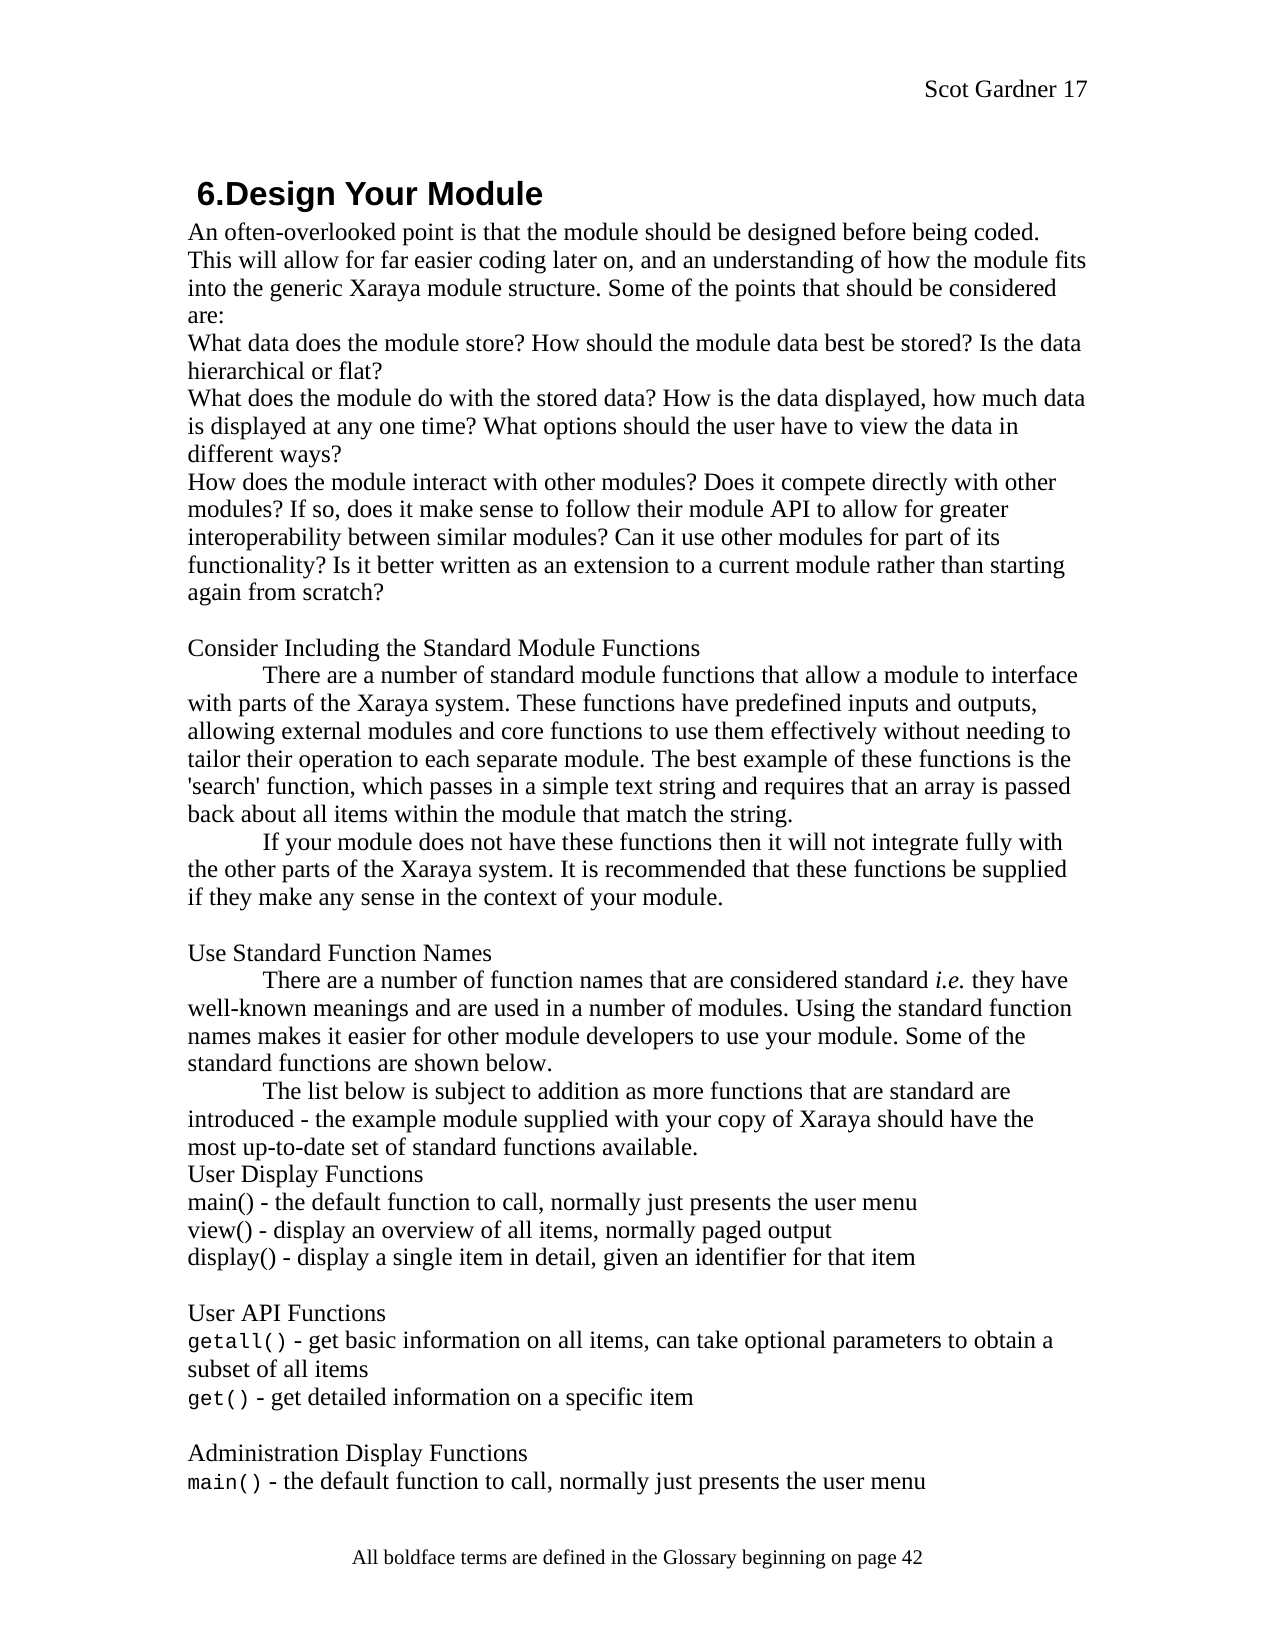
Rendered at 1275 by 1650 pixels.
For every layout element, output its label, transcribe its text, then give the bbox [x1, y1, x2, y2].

text main() - the default function to call, normally just presents the user menu [187, 1467, 1087, 1495]
text display() - display a single item in detail, given an identifier for that item [187, 1243, 1087, 1271]
text There are a number of function names that are considered standard i.e. they have well-known meanings and are used in a number of modules. Using the standard function names makes it easier for other module developers to use your module. Some of the standard functions are shown below. [187, 966, 1087, 1077]
text There are a number of standard module functions that allow a module to interface with parts of the Xaraya system. These functions have predefined inputs and outputs, allowing external modules and core functions to use them effectively without needing to tailor their operation to each separate module. The best example of these functions is the 'search' function, which passes in a simple text string and requires that an array is passed back about all items within the module that match the string. [187, 662, 1087, 828]
text getall() - get basic information on all items, can take optional parameters to obtain a subset of all items [187, 1327, 1087, 1383]
subtitle Design Your Module [187, 175, 1087, 212]
text main() - the default function to call, normally just presents the user menu [187, 1188, 1087, 1216]
text If your module does not have these functions then it will not integrate fully with the other parts of the Xaraya system. It is recommended that these functions be supplied if they make any sense in the context of your module. [187, 828, 1087, 911]
text Use Standard Function Names [187, 939, 1087, 966]
text An often-overlooked point is that the module should be designed before being coded. This will allow for far easier coding later on, and an understanding of how the module fits into the generic Xaraya module structure. Some of the points that should be considered are: [187, 218, 1087, 329]
text What does the module do with the stored data? How is the data displayed, how much data is displayed at any one time? What options should the user have to view the data in different ways? [187, 384, 1087, 468]
text Administration Display Functions [187, 1439, 1087, 1467]
text Consider Including the Standard Module Functions [187, 634, 1087, 662]
text get() - get detailed information on a specific item [187, 1383, 1087, 1411]
text The list below is subject to addition as more functions that are standard are introduced - the example module supplied with your copy of Xaraya should have the most up-to-date set of standard functions available. [187, 1077, 1087, 1160]
text view() - display an overview of all items, normally paged output [187, 1216, 1087, 1243]
text What data does the module store? How should the module data best be stored? Is the data hierarchical or flat? [187, 329, 1087, 384]
text User Display Functions [187, 1160, 1087, 1188]
text How does the module interact with other modules? Does it compete directly with other modules? If so, does it make sense to follow their module API to allow for greater interoperability between similar modules? Can it use other modules for part of its functionality? Is it better written as an extension to a current module rather than starting again from scratch? [187, 468, 1087, 606]
text User API Functions [187, 1299, 1087, 1327]
